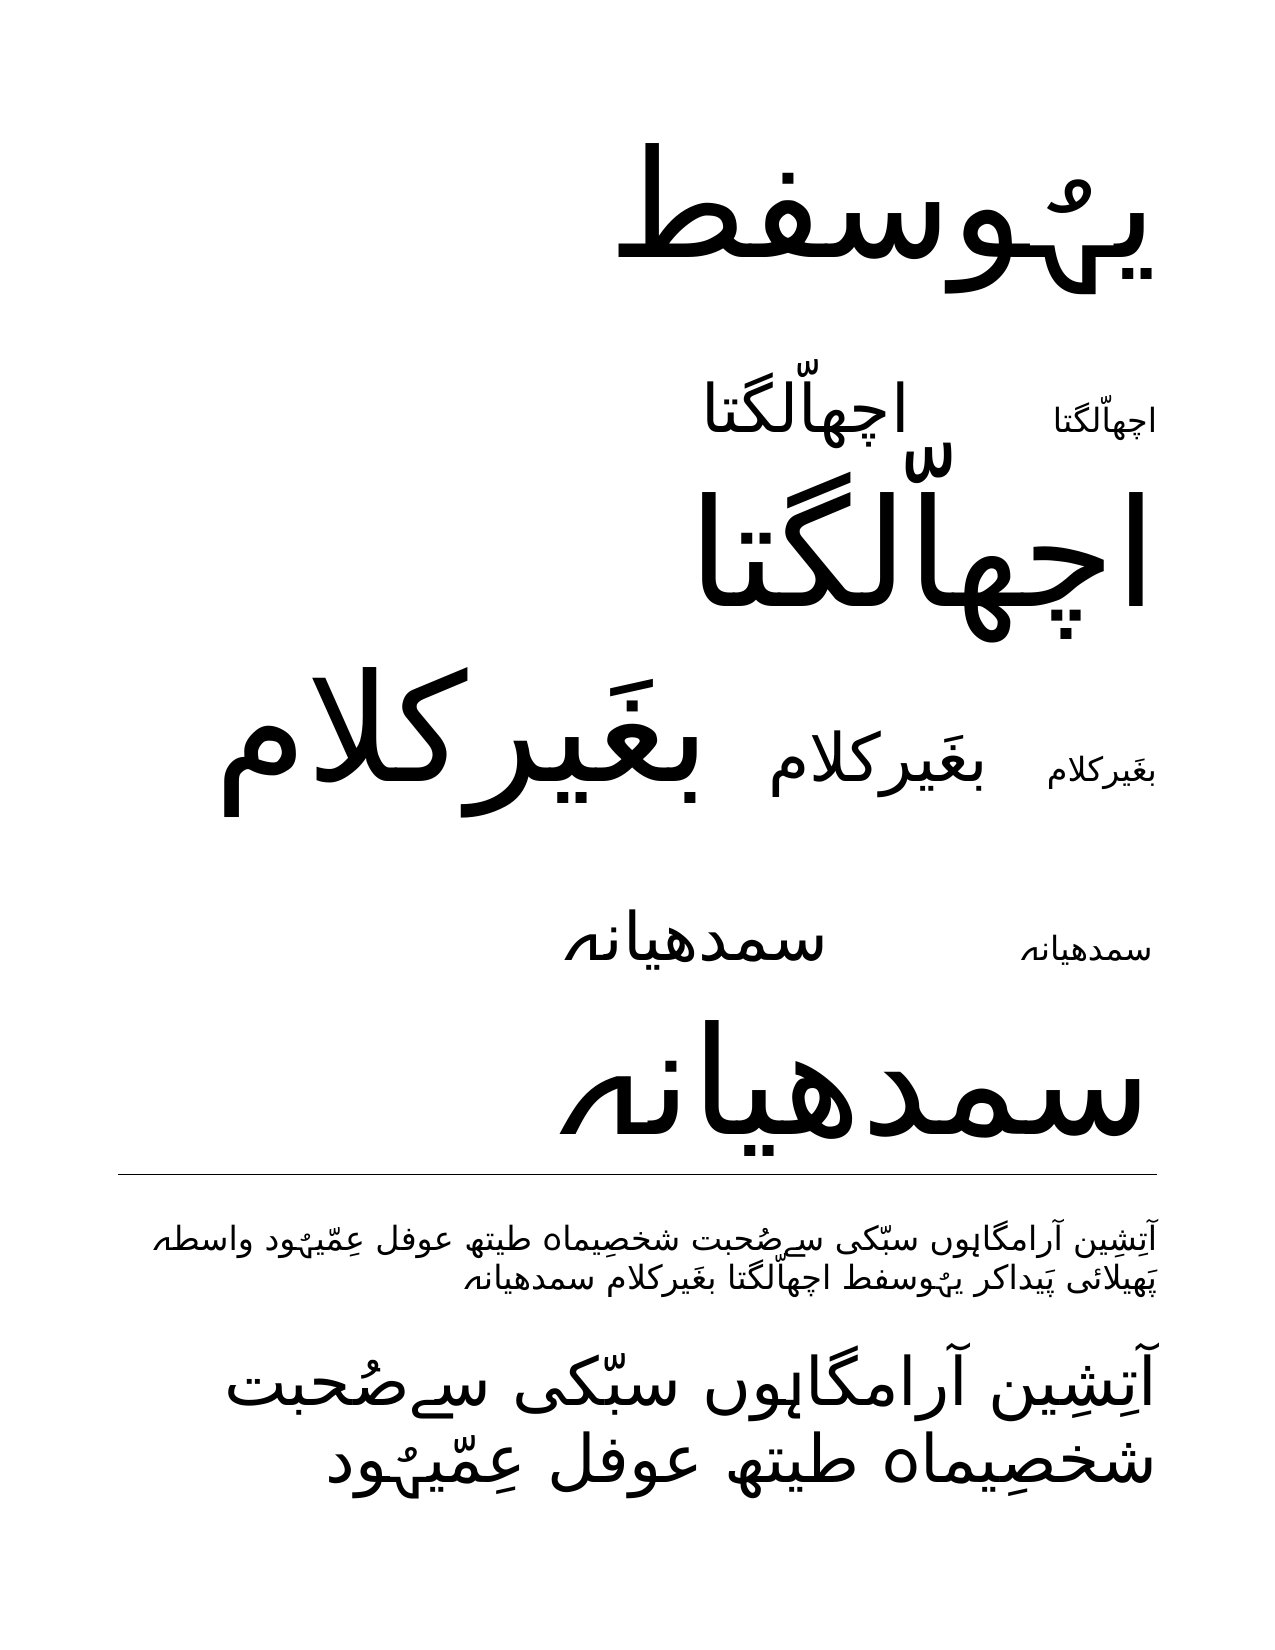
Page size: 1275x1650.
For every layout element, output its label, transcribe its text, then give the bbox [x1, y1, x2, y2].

text آتِشِین آرامگاہوں سبّکی سےصُحبت شخصِیماہ طیتھ عوفل عِمّیہُود واسطہ پَھیلائی پَیداکر یہُوسفط اچھاّلگتا بغَیرکلام سمدھیانہ [118, 1343, 1157, 1498]
text سمدھیانہ سمدھیانہ سمدھیانہ [118, 816, 1157, 1174]
text اچھاّلگتا اچھاّلگتا اچھاّلگتا [118, 293, 1157, 642]
text یہُوسفط [118, 118, 1157, 293]
text آتِشِین آرامگاہوں سبّکی سےصُحبت شخصِیماہ طیتھ عوفل عِمّیہُود واسطہ پَھیلائی پَیداکر یہُوسفط اچھاّلگتا بغَیرکلام سمدھیانہ [118, 1220, 1157, 1298]
text بغَیرکلام بغَیرکلام بغَیرکلام [118, 642, 1157, 816]
